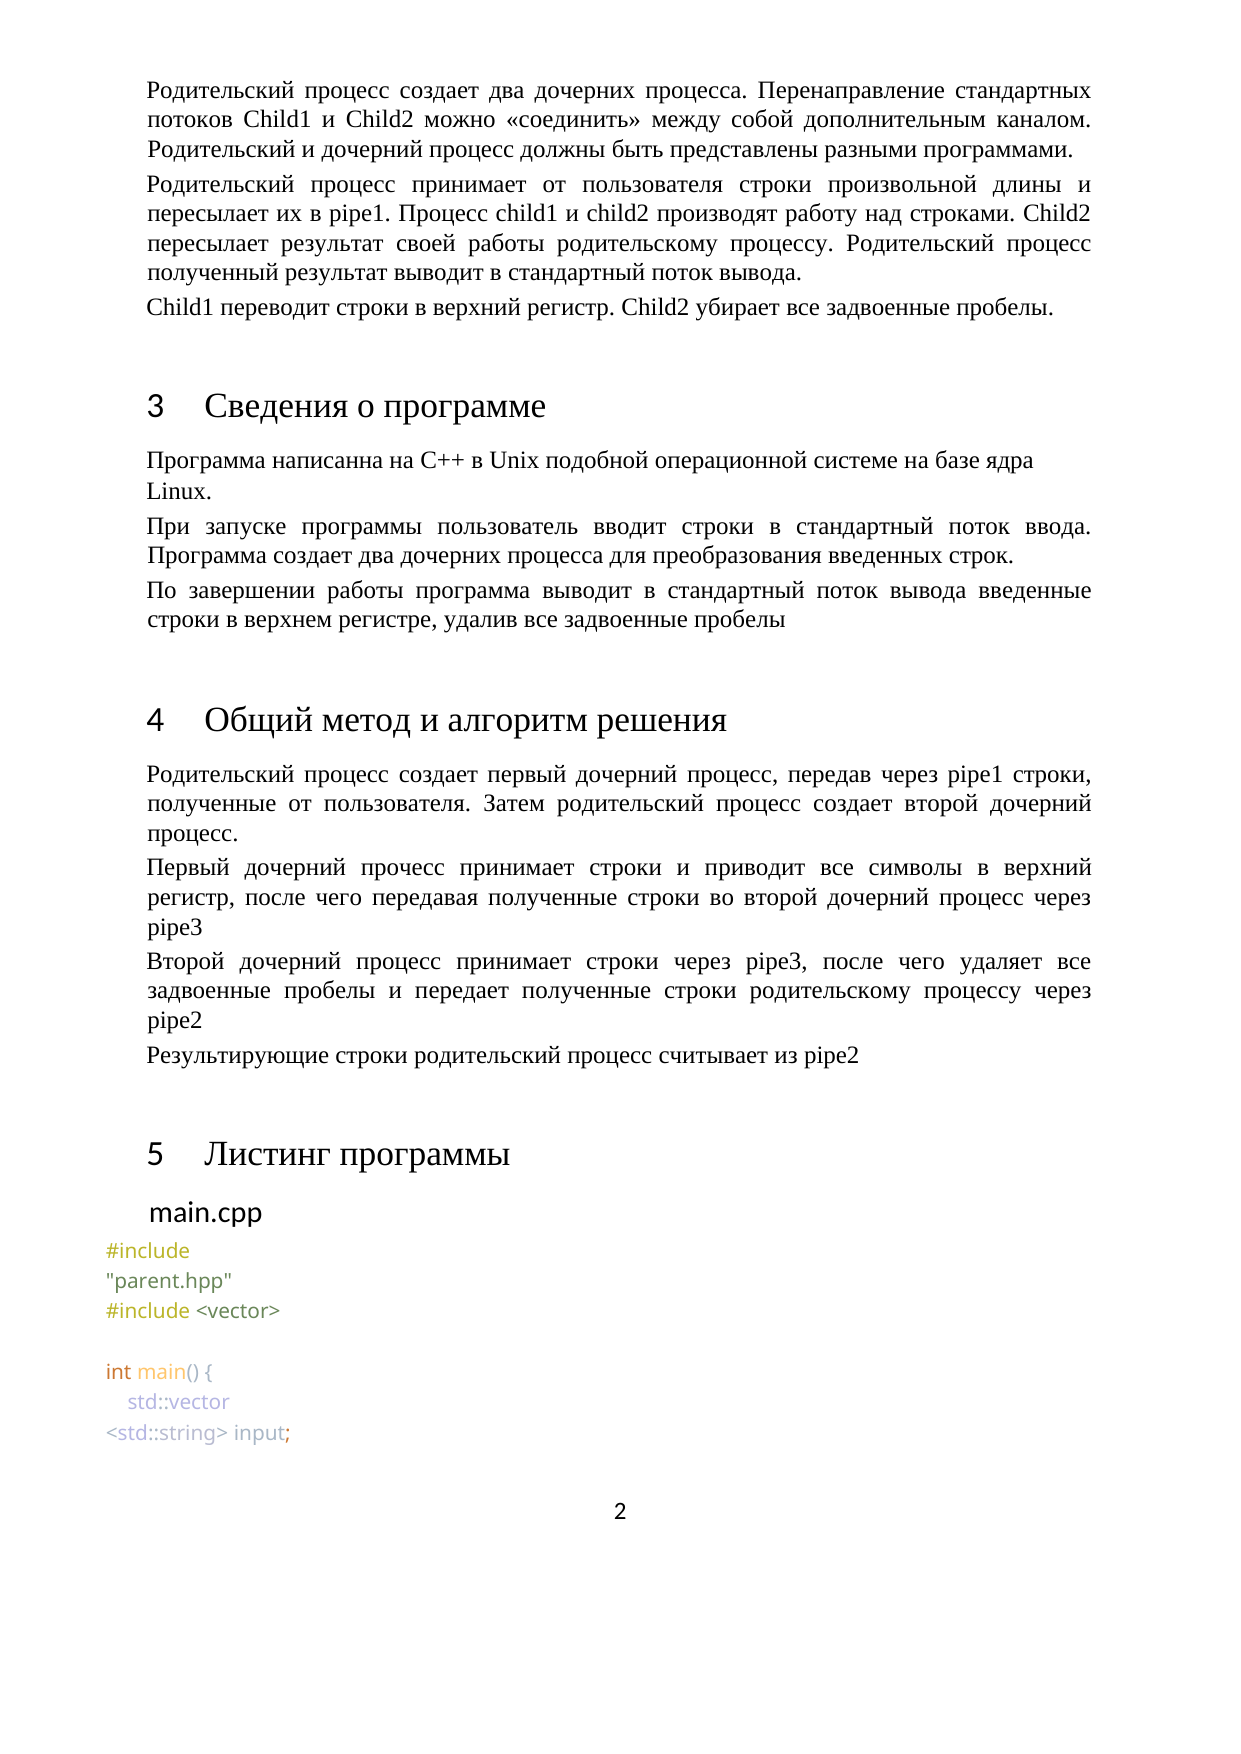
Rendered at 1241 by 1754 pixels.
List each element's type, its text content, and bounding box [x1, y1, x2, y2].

subtitle Листинг программы [146, 1131, 1093, 1174]
text Второй дочерний процесс принимает строки через pipe3, после чего удаляет все задвоенные пробелы и передает полученные строки родительскому процессу через pipe2 [146, 946, 1093, 1034]
subtitle main.cpp [149, 1193, 306, 1230]
text Linux. [146, 476, 1093, 505]
text При запуске программы пользователь вводит строки в стандартный поток ввода. Программа создает два дочерних процесса для преобразования введенных строк. [146, 511, 1093, 569]
text Родительский процесс создает первый дочерний процесс, передав через pipe1 строки, полученные от пользователя. Затем родительский процесс создает второй дочерний процесс. [146, 759, 1093, 847]
text Программа написанна на С++ в Unix подобной операционной системе на базе ядра [146, 446, 1093, 474]
text #include "parent.hpp" #include <vector> int main() { std::vector <std::string> input; [106, 1236, 306, 1476]
text Родительский процесс создает два дочерних процесса. Перенаправление стандартных потоков Child1 и Child2 можно «соединить» между собой дополнительным каналом. Родительский и дочерний процесс должны быть представлены разными программами. [146, 75, 1093, 163]
subtitle Сведения о программе [146, 383, 1093, 427]
text Child1 переводит строки в верхний регистр. Child2 убирает все задвоенные пробелы. [146, 292, 1093, 321]
text Родительский процесс принимает от пользователя строки произвольной длины и пересылает их в pipe1. Процесс child1 и child2 производят работу над строками. Child2 пересылает результат своей работы родительскому процессу. Родительский процесс полученный результат выводит в стандартный поток вывода. [146, 169, 1093, 286]
text Результирующие строки родительский процесс считывает из pipe2 [146, 1040, 1093, 1068]
subtitle Общий метод и алгоритм решения [146, 697, 1093, 740]
text Первый дочерний прочесс принимает строки и приводит все символы в верхний регистр, после чего передавая полученные строки во второй дочерний процесс через pipe3 [146, 852, 1093, 940]
text По завершении работы программа выводит в стандартный поток вывода введенные строки в верхнем регистре, удалив все задвоенные пробелы [146, 575, 1093, 633]
